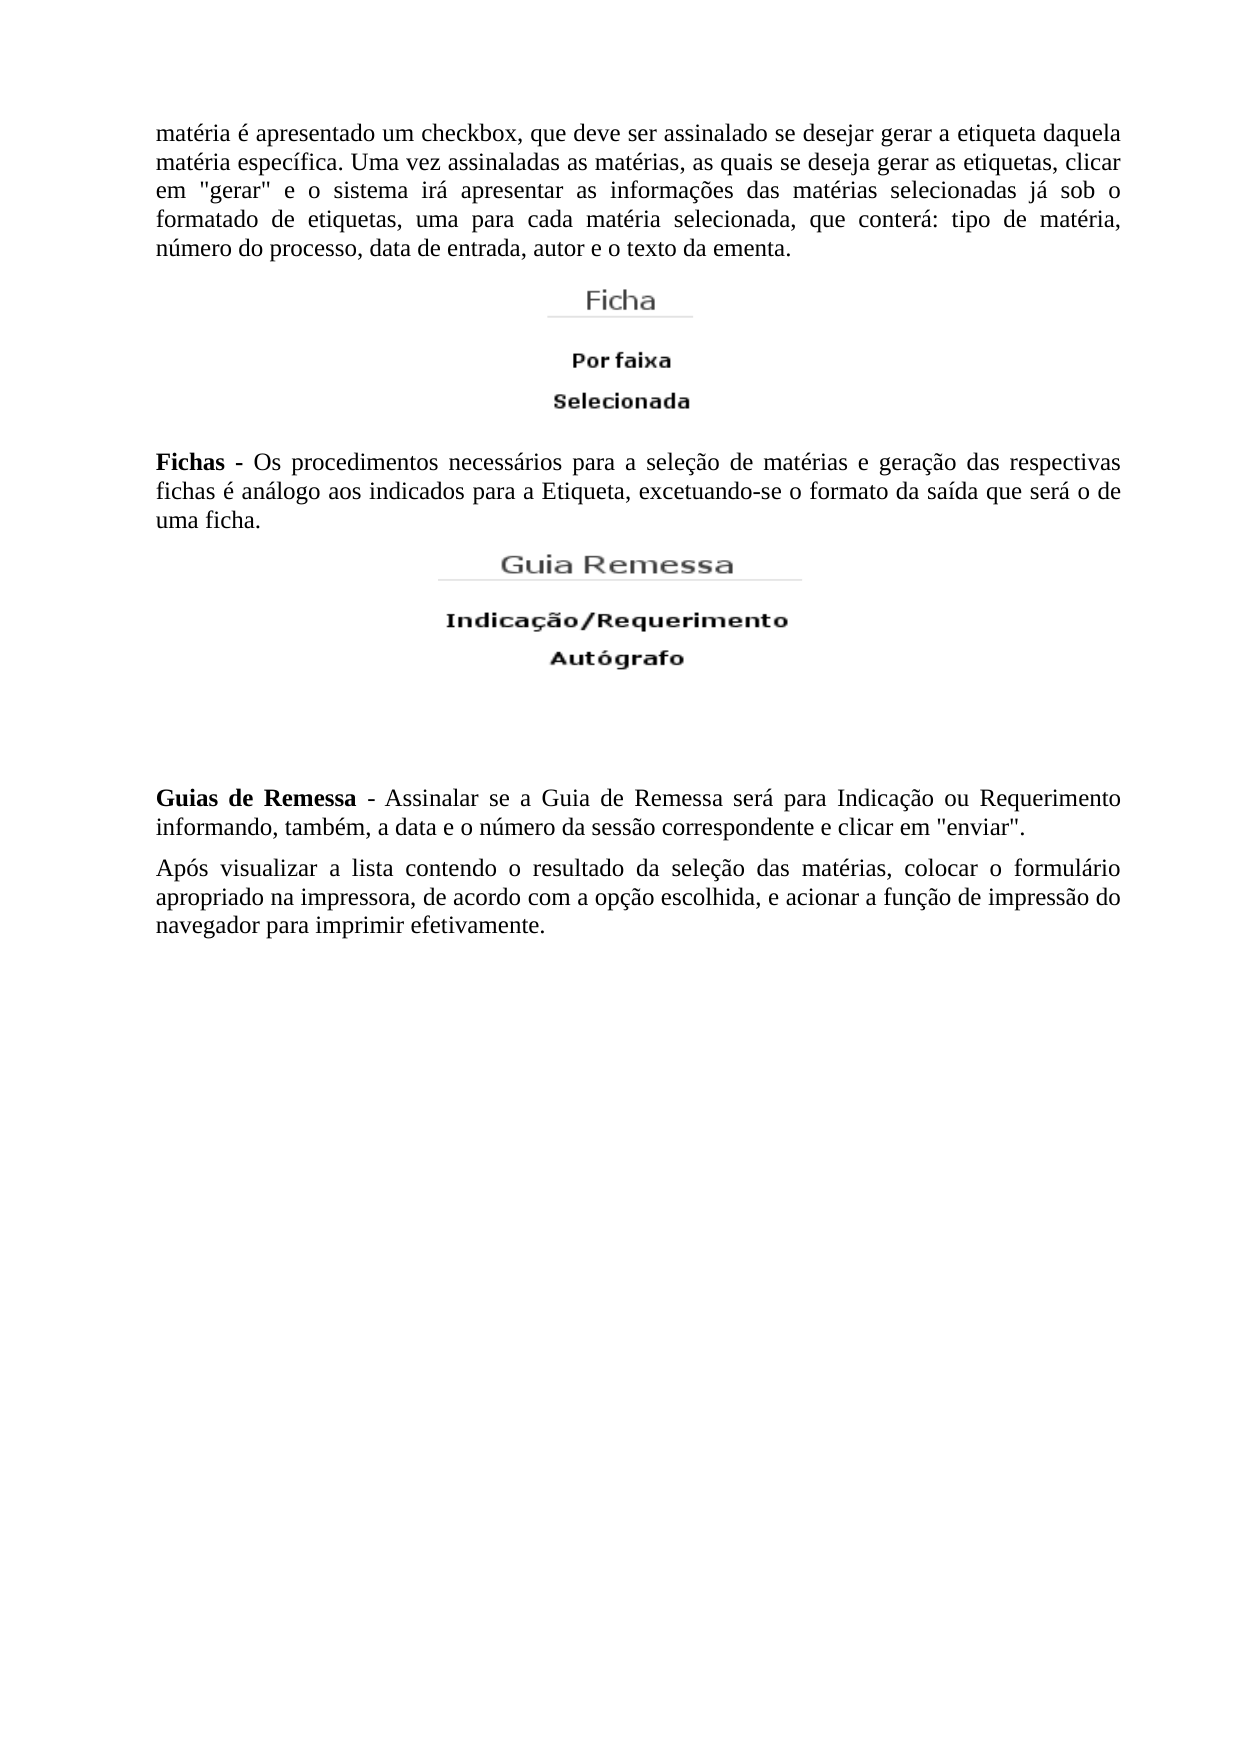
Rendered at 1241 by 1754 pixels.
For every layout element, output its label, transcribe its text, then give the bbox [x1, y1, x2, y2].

text Guias de Remessa - Assinalar se a Guia de Remessa será para Indicação ou Requerimento informando, também, a data e o número da sessão correspondente e clicar em "enviar". [156, 783, 1122, 840]
picture [547, 285, 694, 415]
text Fichas - Os procedimentos necessários para a seleção de matérias e geração das respectivas fichas é análogo aos indicados para a Etiqueta, excetuando-se o formato da saída que será o de uma ficha. [156, 447, 1122, 533]
text Após visualizar a lista contendo o resultado da seleção das matérias, colocar o formulário apropriado na impressora, de acordo com a opção escolhida, e acionar a função de impressão do navegador para imprimir efetivamente. [156, 853, 1122, 939]
text matéria é apresentado um checkbox, que deve ser assinalado se desejar gerar a etiqueta daquela matéria específica. Uma vez assinaladas as matérias, as quais se deseja gerar as etiquetas, clicar em "gerar" e o sistema irá apresentar as informações das matérias selecionadas já sob o formatado de etiquetas, uma para cada matéria selecionada, que conterá: tipo de matéria, número do processo, data de entrada, autor e o texto da ementa. [156, 118, 1122, 262]
picture [438, 546, 803, 687]
